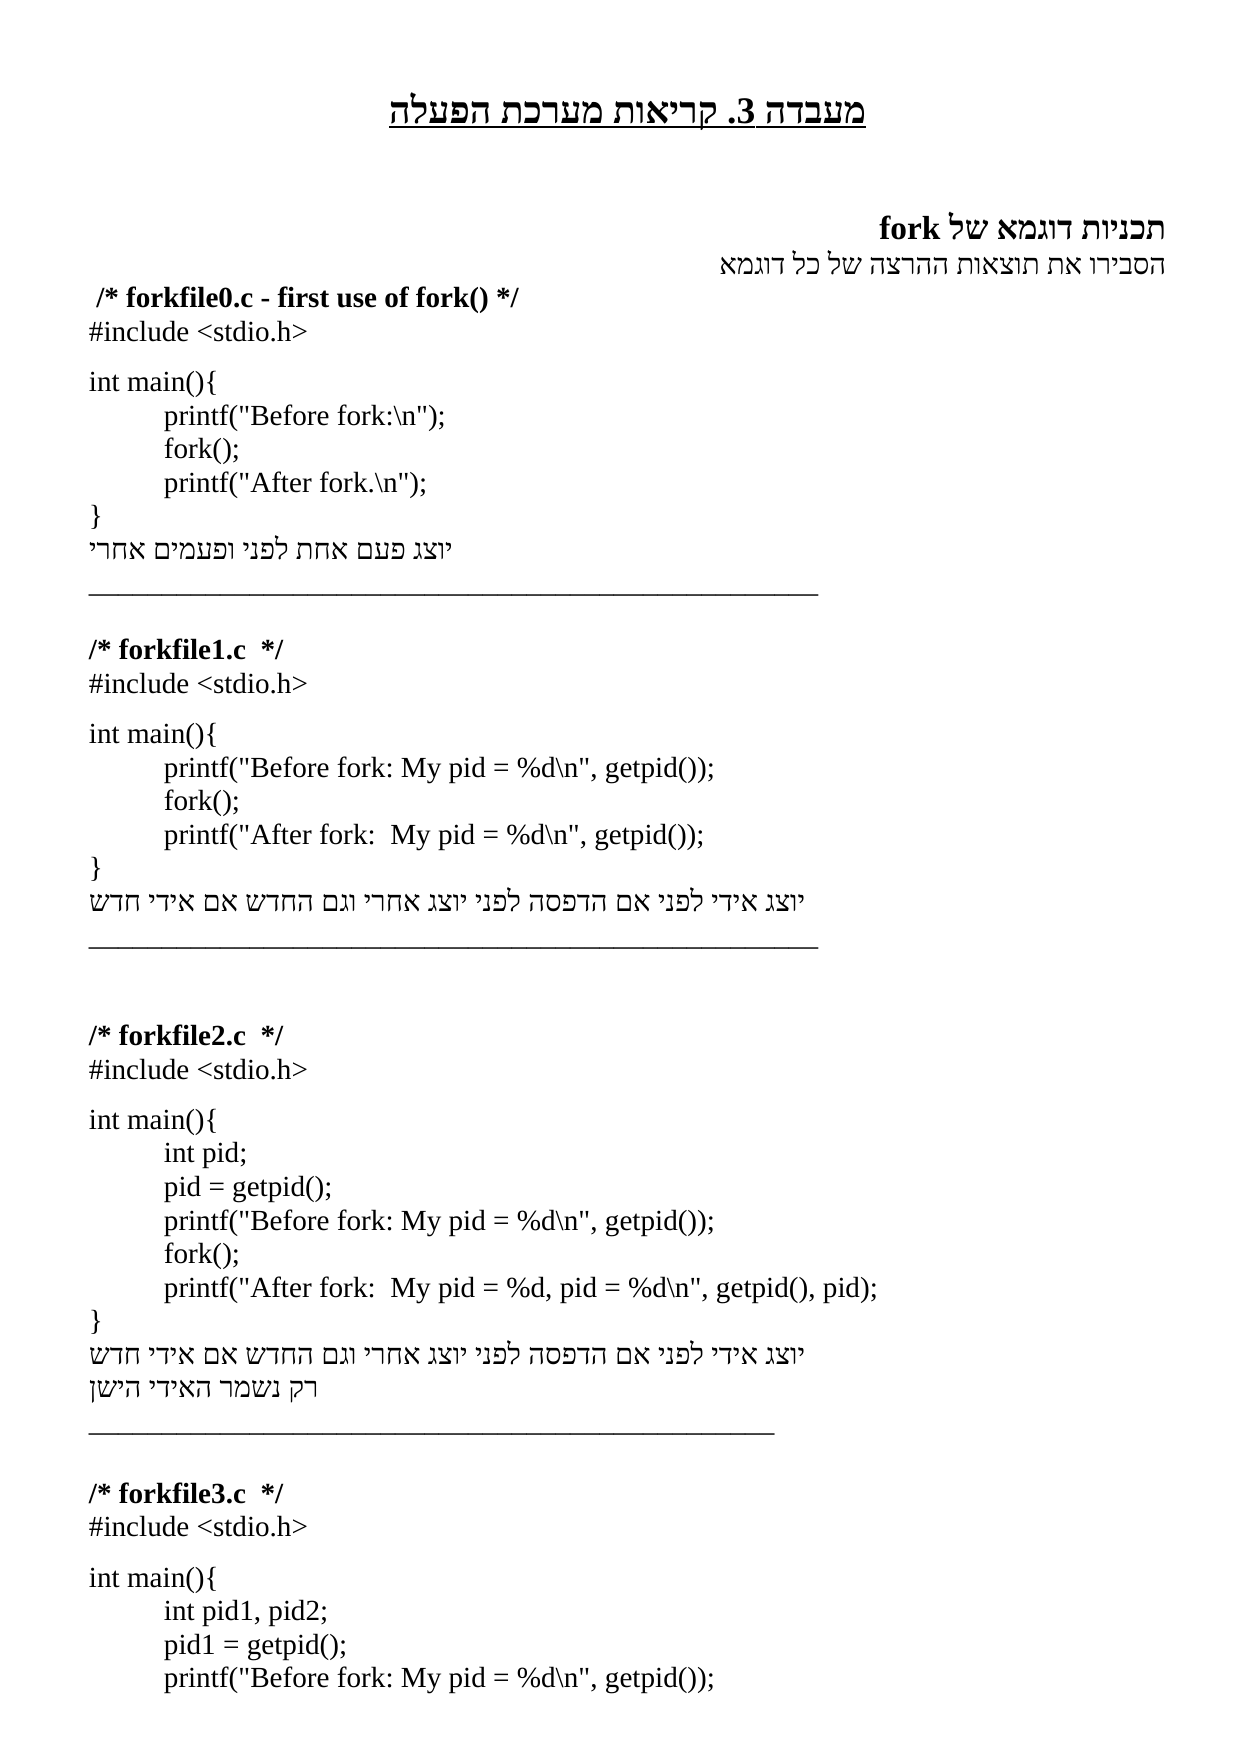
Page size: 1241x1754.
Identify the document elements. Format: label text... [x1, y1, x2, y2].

text } [89, 498, 1167, 532]
text #include <stdio.h> [89, 314, 1167, 347]
text יוצג פעם אחת לפני ופעמים אחרי [89, 532, 1167, 565]
text printf("After fork.\n"); [89, 465, 1167, 498]
text /* forkfile3.c */ [89, 1476, 1167, 1509]
text הסבירו את תוצאות ההרצה של כל דוגמא [89, 247, 1167, 280]
text int main(){ [89, 1102, 1167, 1136]
text pid = getpid(); [89, 1169, 1167, 1203]
text מעבדה 3. קריאות מערכת הפעלה [89, 89, 1167, 132]
text __________________________________________________ [89, 918, 1167, 951]
text int main(){ [89, 364, 1167, 398]
text fork(); [89, 1236, 1167, 1270]
text _______________________________________________ [89, 1404, 1167, 1437]
text int pid; [89, 1136, 1167, 1169]
text רק נשמר האידי הישן [89, 1370, 1167, 1404]
text fork(); [89, 431, 1167, 465]
text #include <stdio.h> [89, 666, 1167, 699]
text תכניות דוגמא של fork [89, 208, 1167, 247]
text int pid1, pid2; [89, 1593, 1167, 1627]
text #include <stdio.h> [89, 1509, 1167, 1543]
text int main(){ [89, 716, 1167, 750]
text printf("Before fork: My pid = %d\n", getpid()); [89, 1203, 1167, 1236]
text /* forkfile0.c - first use of fork() */ [89, 280, 1167, 314]
text } [89, 1303, 1167, 1337]
text #include <stdio.h> [89, 1052, 1167, 1085]
text pid1 = getpid(); [89, 1627, 1167, 1660]
text /* forkfile1.c */ [89, 632, 1167, 666]
text printf("After fork: My pid = %d, pid = %d\n", getpid(), pid); [89, 1270, 1167, 1303]
text printf("Before fork:\n"); [89, 398, 1167, 431]
text __________________________________________________ [89, 565, 1167, 599]
text int main(){ [89, 1560, 1167, 1593]
text יוצג אידי לפני אם הדפסה לפני יוצג אחרי וגם החדש אם אידי חדש [89, 884, 1167, 918]
text /* forkfile2.c */ [89, 1018, 1167, 1052]
text printf("Before fork: My pid = %d\n", getpid()); [89, 750, 1207, 783]
text } [89, 851, 1167, 884]
text fork(); [89, 783, 1167, 817]
text יוצג אידי לפני אם הדפסה לפני יוצג אחרי וגם החדש אם אידי חדש [89, 1337, 1167, 1370]
text printf("Before fork: My pid = %d\n", getpid()); [89, 1660, 1167, 1694]
text printf("After fork: My pid = %d\n", getpid()); [89, 817, 1167, 851]
